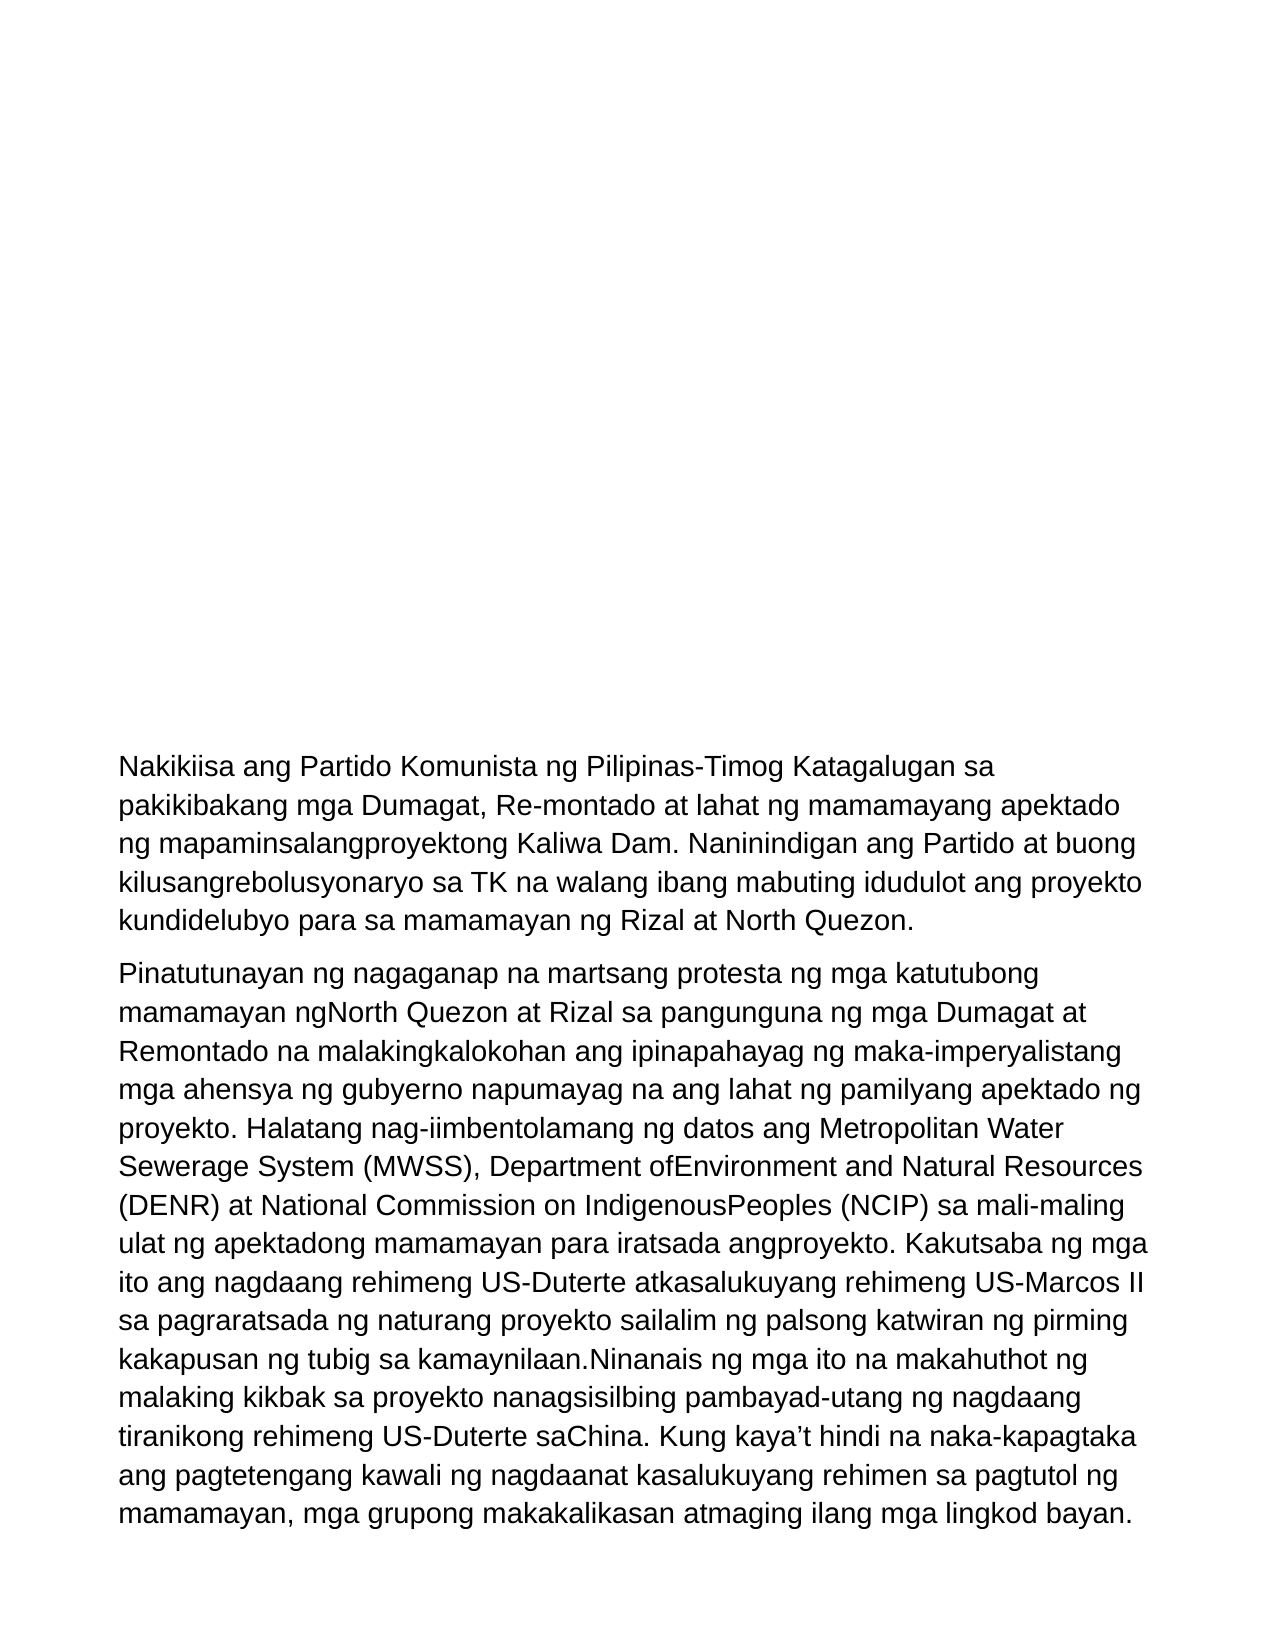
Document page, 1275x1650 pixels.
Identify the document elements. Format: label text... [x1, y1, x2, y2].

text Nakikiisa ang Partido Komunista ng Pilipinas-Timog Katagalugan sa pakikibakang mga Dumagat, Re-montado at lahat ng mamamayang apektado ng mapaminsalangproyektong Kaliwa Dam. Naninindigan ang Partido at buong kilusangrebolusyonaryo sa TK na walang ibang mabuting idudulot ang proyekto kundidelubyo para sa mamamayan ng Rizal at North Quezon. [118, 749, 1157, 937]
text Pinatutunayan ng nagaganap na martsang protesta ng mga katutubong mamamayan ngNorth Quezon at Rizal sa pangunguna ng mga Dumagat at Remontado na malakingkalokohan ang ipinapahayag ng maka-imperyalistang mga ahensya ng gubyerno napumayag na ang lahat ng pamilyang apektado ng proyekto. Halatang nag-iimbentolamang ng datos ang Metropolitan Water Sewerage System (MWSS), Department ofEnvironment and Natural Resources (DENR) at National Commission on IndigenousPeoples (NCIP) sa mali-maling ulat ng apektadong mamamayan para iratsada angproyekto. Kakutsaba ng mga ito ang nagdaang rehimeng US-Duterte atkasalukuyang rehimeng US-Marcos II sa pagraratsada ng naturang proyekto sailalim ng palsong katwiran ng pirming kakapusan ng tubig sa kamaynilaan.Ninanais ng mga ito na makahuthot ng malaking kikbak sa proyekto nanagsisilbing pambayad-utang ng nagdaang tiranikong rehimeng US-Duterte saChina. Kung kaya’t hindi na naka-kapagtaka ang pagtetengang kawali ng nagdaanat kasalukuyang rehimen sa pagtutol ng mamamayan, mga grupong makakalikasan atmaging ilang mga lingkod bayan. [118, 957, 1157, 1530]
